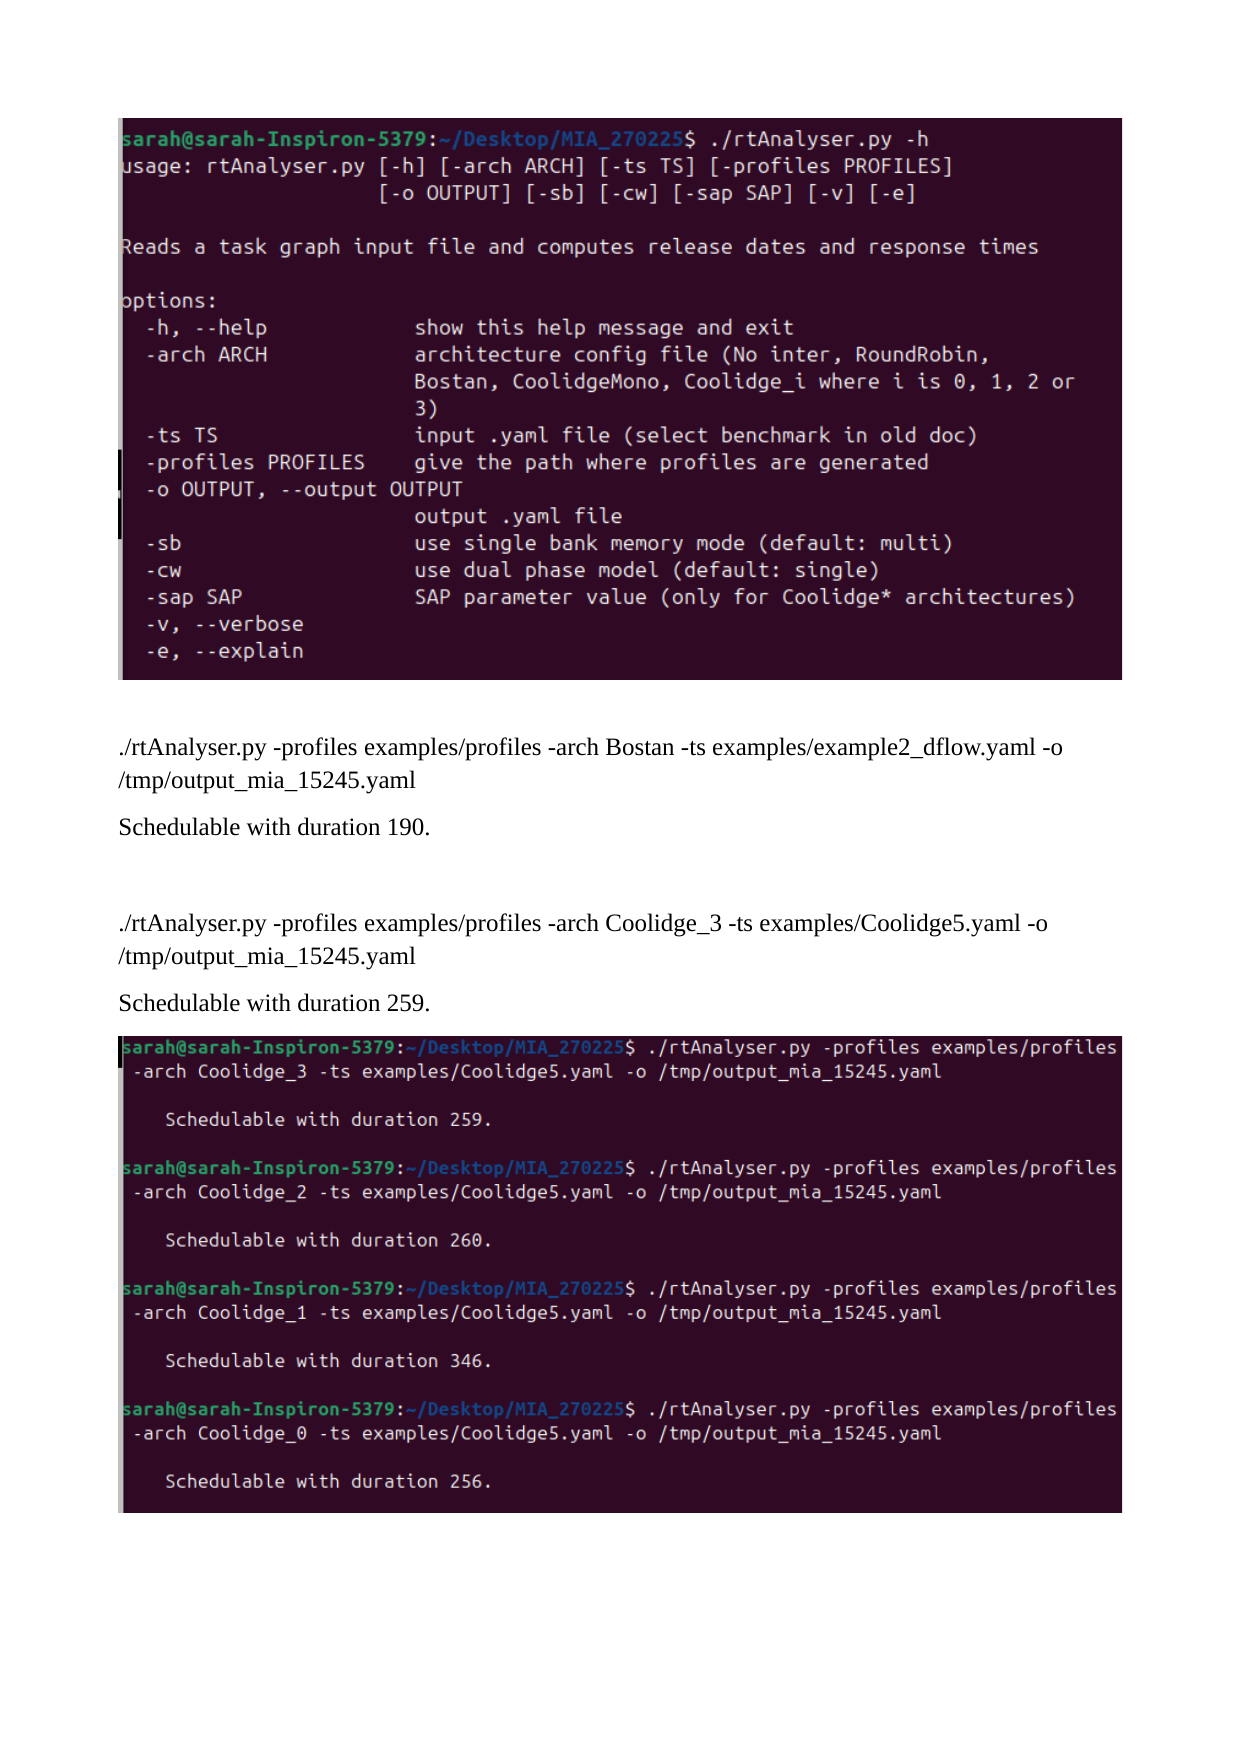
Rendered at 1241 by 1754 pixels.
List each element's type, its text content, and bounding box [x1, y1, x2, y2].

picture [118, 1036, 1123, 1513]
text Schedulable with duration 190. [118, 812, 1122, 841]
text Schedulable with duration 259. [118, 988, 1122, 1017]
text ./rtAnalyser.py -profiles examples/profiles -arch Bostan -ts examples/example2_dflow.yaml -o /tmp/output_mia_15245.yaml [118, 732, 1122, 794]
text ./rtAnalyser.py -profiles examples/profiles -arch Coolidge_3 -ts examples/Coolidge5.yaml -o /tmp/output_mia_15245.yaml [118, 908, 1122, 969]
picture [118, 118, 1123, 680]
